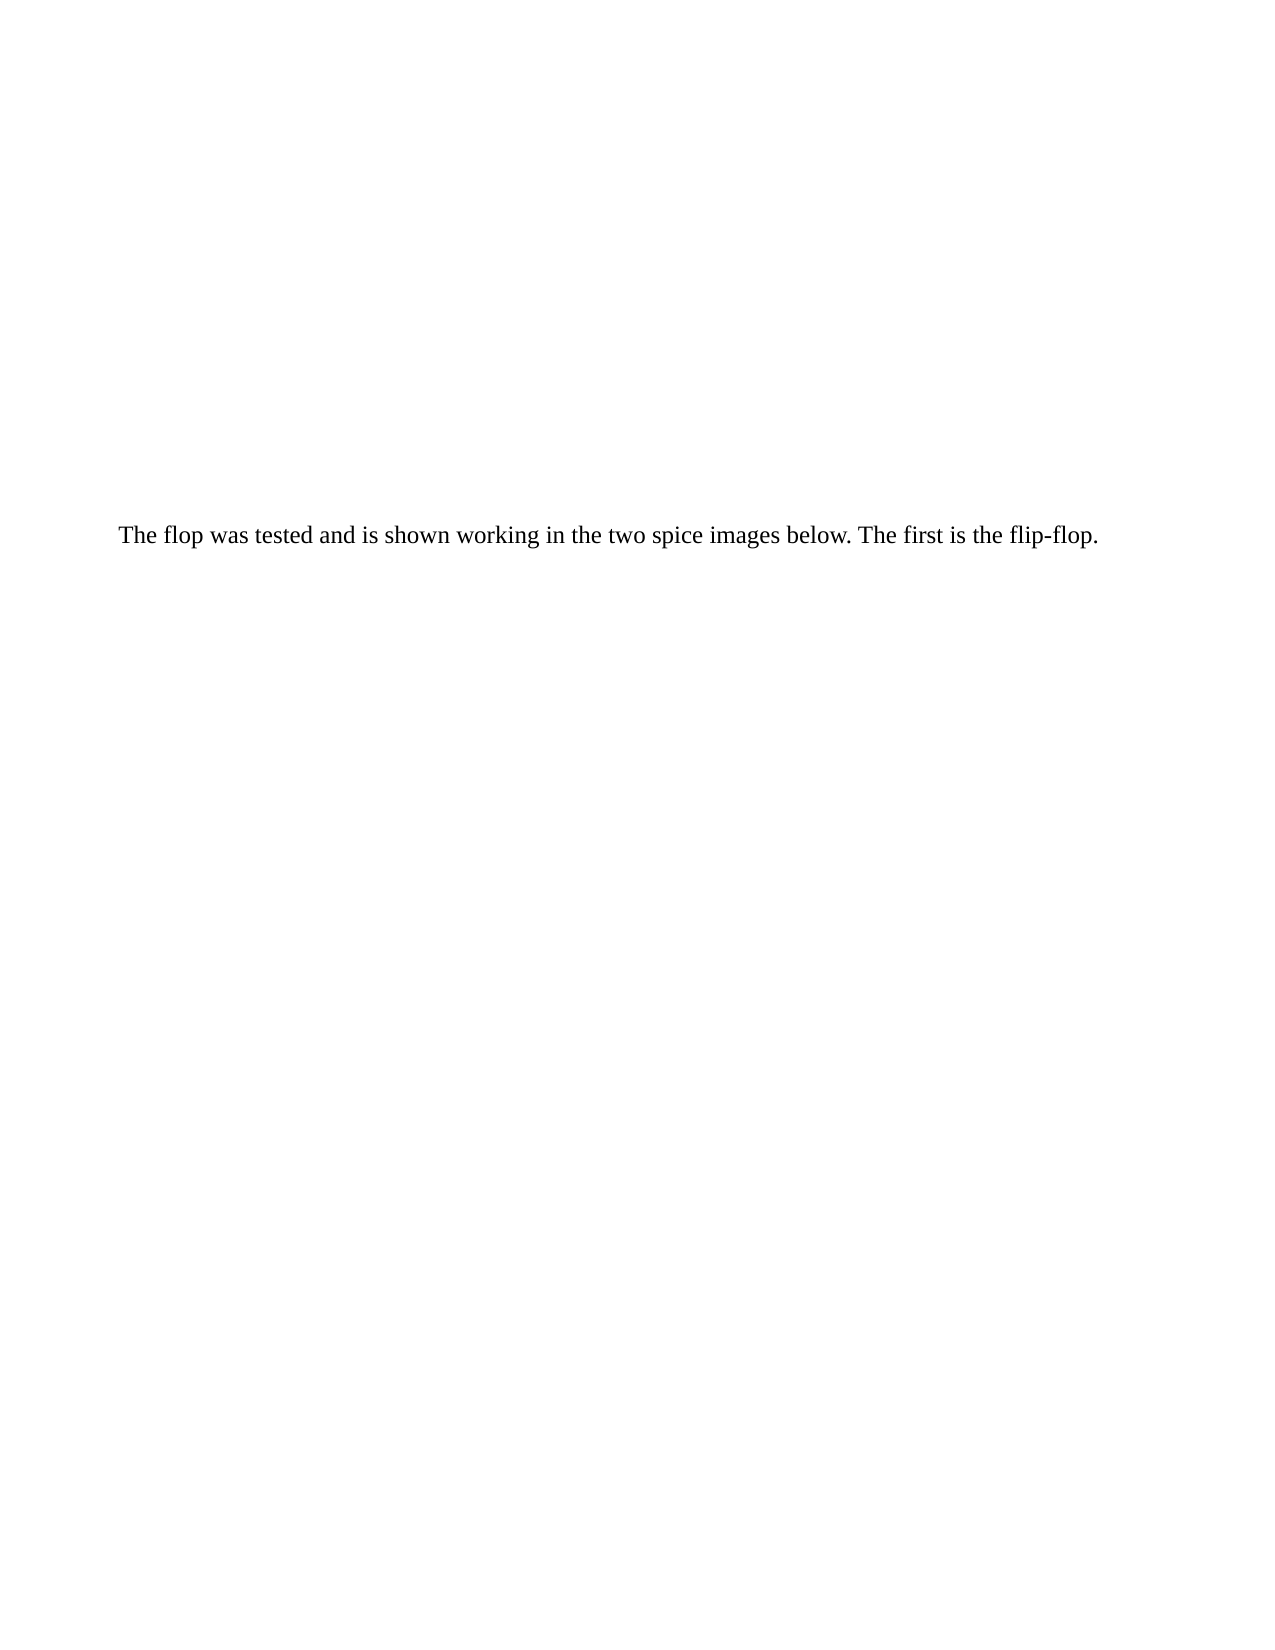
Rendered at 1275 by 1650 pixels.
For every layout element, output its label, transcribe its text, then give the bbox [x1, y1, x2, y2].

text The flop was tested and is shown working in the two spice images below. The first is the flip-flop. [118, 521, 1157, 549]
